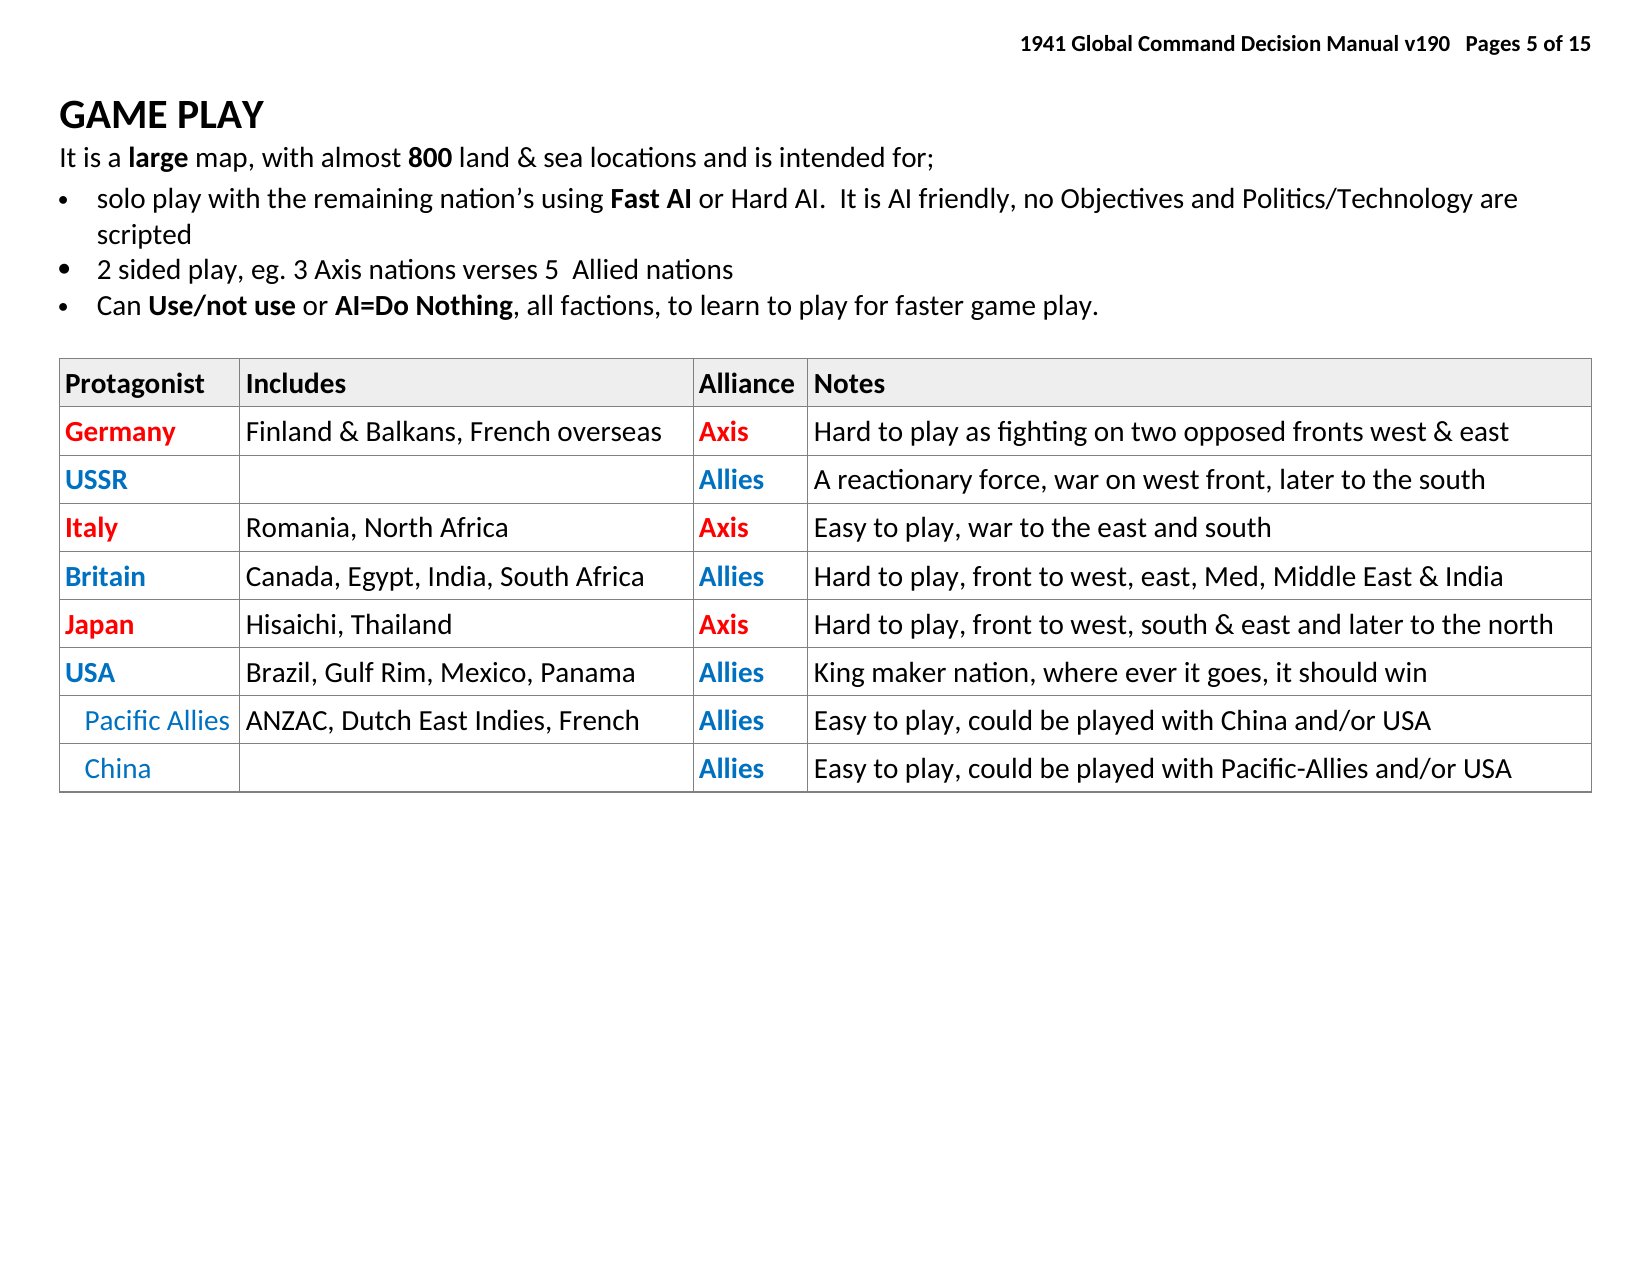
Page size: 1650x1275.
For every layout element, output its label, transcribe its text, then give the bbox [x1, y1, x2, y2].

table_header Alliance [694, 359, 807, 406]
table_cell [240, 744, 693, 791]
table_cell Brazil, Gulf Rim, Mexico, Panama [240, 648, 693, 695]
table_cell Easy to play, could be played with Pacific-Allies and/or USA [808, 744, 1591, 791]
list solo play with the remaining nation’s using Fast AI or Hard AI. It is AI friendly, no Objectives and Politics/Technology are scripted [59, 180, 1591, 251]
table_cell China [60, 744, 239, 791]
table_cell Axis [694, 407, 807, 454]
text It is a large map, with almost 800 land & sea locations and is intended for; [59, 139, 1591, 175]
table_header Includes [240, 359, 693, 406]
list 2 sided play, eg. 3 Axis nations verses 5 Allied nations [59, 251, 1591, 287]
table_cell Allies [694, 744, 807, 791]
table_cell ANZAC, Dutch East Indies, French [240, 696, 693, 743]
table_cell Pacific Allies [60, 696, 239, 743]
table_cell Axis [694, 600, 807, 647]
table_cell [240, 456, 693, 503]
table_cell Finland & Balkans, French overseas [240, 407, 693, 454]
table_cell Axis [694, 504, 807, 551]
table_cell Allies [694, 456, 807, 503]
table_cell Hisaichi, Thailand [240, 600, 693, 647]
list Can Use/not use or AI=Do Nothing, all factions, to learn to play for faster game play. [59, 287, 1591, 323]
table_cell Easy to play, war to the east and south [808, 504, 1591, 551]
table_cell Germany [60, 407, 239, 454]
table_cell King maker nation, where ever it goes, it should win [808, 648, 1591, 695]
table_cell Allies [694, 696, 807, 743]
text GAME PLAY [59, 88, 1591, 139]
table_cell Canada, Egypt, India, South Africa [240, 552, 693, 599]
table_cell Italy [60, 504, 239, 551]
table_cell Easy to play, could be played with China and/or USA [808, 696, 1591, 743]
table_cell Hard to play, front to west, south & east and later to the north [808, 600, 1591, 647]
table_cell A reactionary force, war on west front, later to the south [808, 456, 1591, 503]
table_cell Hard to play, front to west, east, Med, Middle East & India [808, 552, 1591, 599]
table_header Notes [808, 359, 1591, 406]
table_cell Allies [694, 648, 807, 695]
table_cell Hard to play as fighting on two opposed fronts west & east [808, 407, 1591, 454]
table_cell USSR [60, 456, 239, 503]
table_cell Japan [60, 600, 239, 647]
table_cell Allies [694, 552, 807, 599]
table_cell USA [60, 648, 239, 695]
table_cell Britain [60, 552, 239, 599]
table_header Protagonist [60, 359, 239, 406]
table_cell Romania, North Africa [240, 504, 693, 551]
